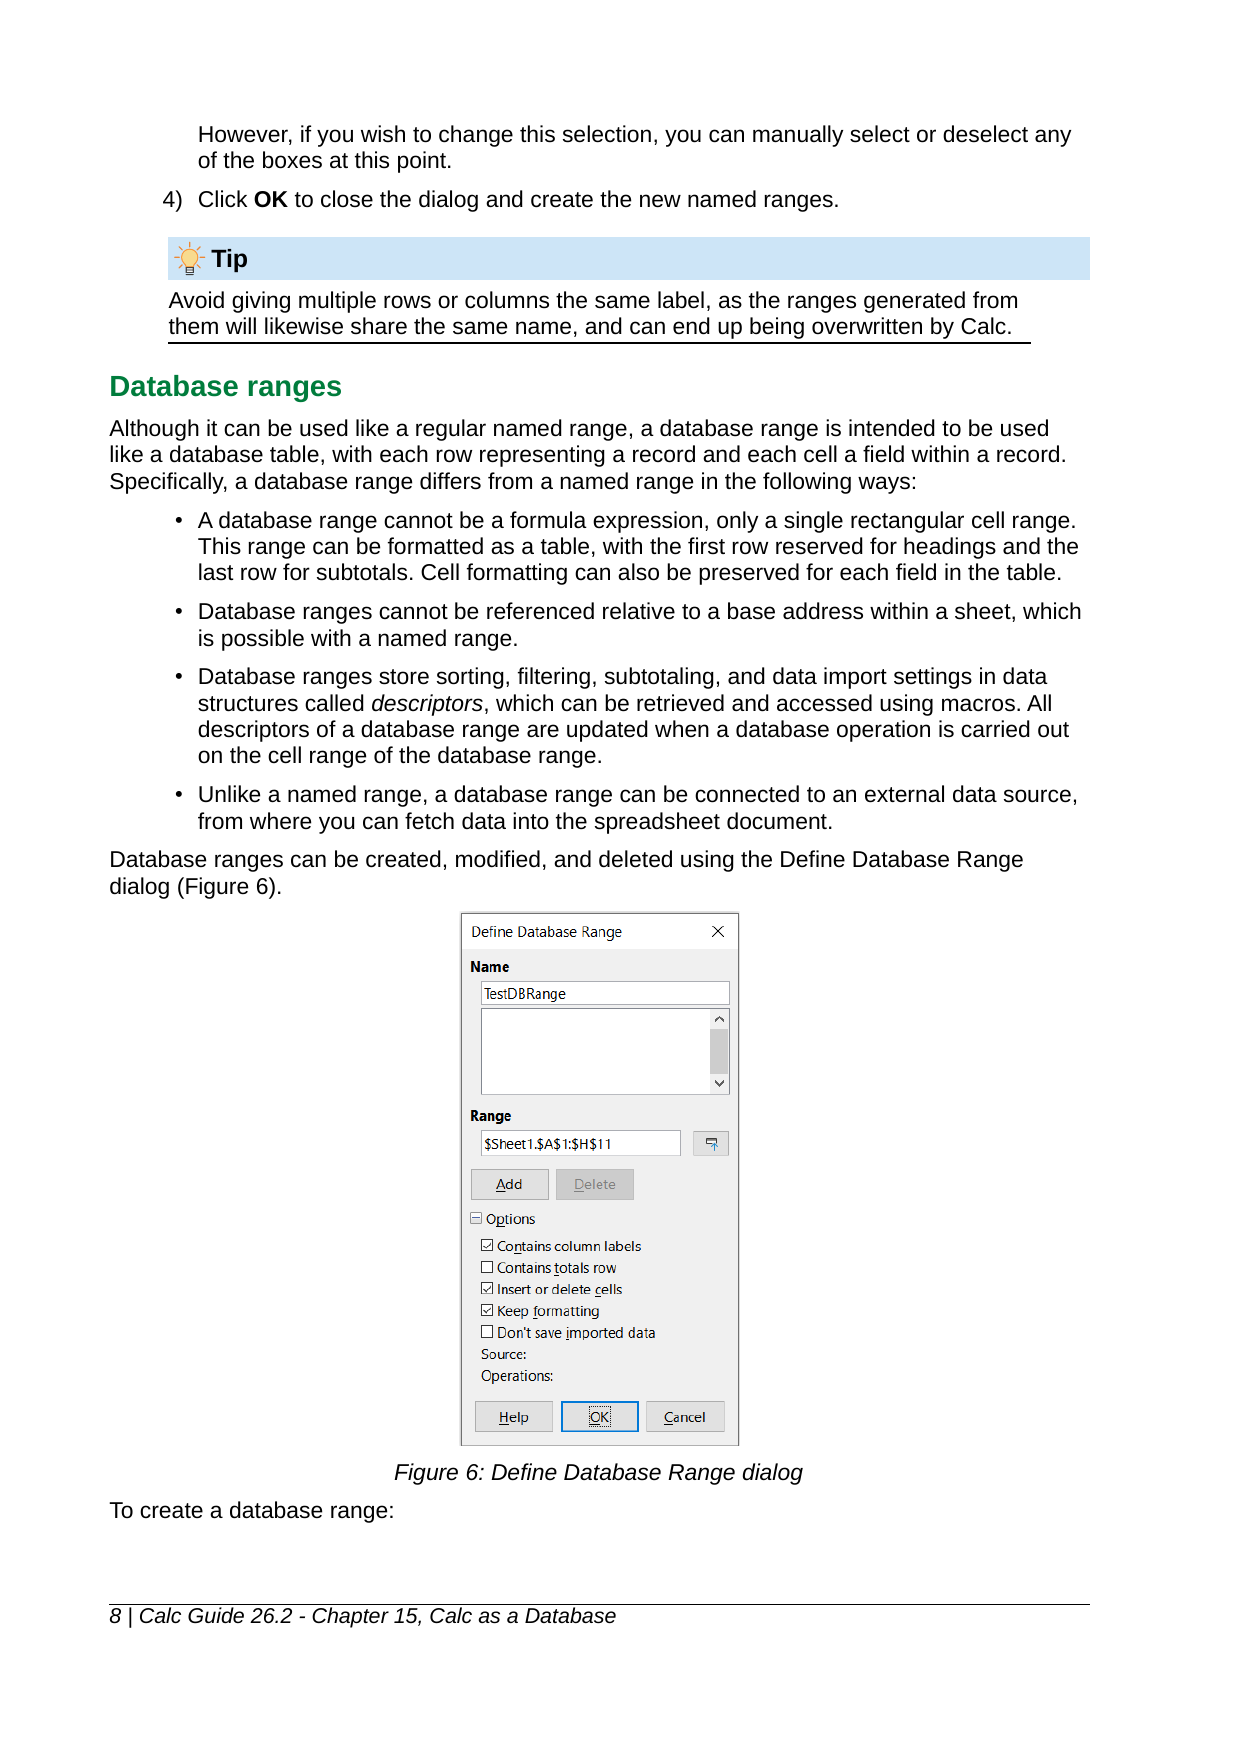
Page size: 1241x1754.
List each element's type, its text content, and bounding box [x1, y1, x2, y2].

text Figure 6: Define Database Range dialog [394, 1458, 805, 1485]
list Although it can be used like a regular named range, a database range is intended to be used like a database table, with each row representing a record and each cell a field within a record. Specifically, a database range differs from a named range in the following ways: [109, 415, 1090, 494]
text Avoid giving multiple rows or columns the same label, as the ranges generated from them will likewise share the same name, and can end up being overwritten by Calc. [168, 287, 1031, 342]
list A database range cannot be a formula expression, only a single rectangular cell range. This range can be formatted as a table, with the first row reserved for headings and the last row for subtotals. Cell formatting can also be preserved for each field in the table. [183, 507, 1090, 586]
list Database ranges cannot be referenced relative to a base address within a sheet, which is possible with a named range. [183, 598, 1090, 651]
list Click OK to close the dialog and create the new named ranges. [183, 186, 1090, 213]
picture [459, 911, 740, 1446]
list Database ranges store sorting, filtering, subtotaling, and data import settings in data structures called descriptors, which can be retrieved and accessed using macros. All descriptors of a database range are updated when a database operation is carried out on the cell range of the database range. [183, 663, 1090, 769]
subtitle Database ranges [109, 369, 1090, 403]
list Unlike a named range, a database range can be connected to an external data source, from where you can fetch data into the spreadsheet document. [183, 781, 1090, 834]
list To create a database range: [109, 1497, 1090, 1523]
text Database ranges can be created, modified, and deleted using the Define Database Range dialog (Figure 6). [109, 846, 1090, 899]
subtitle Tip [168, 237, 1090, 280]
list However, if you wish to change this selection, you can manually select or deselect any of the boxes at this point. [183, 121, 1090, 174]
